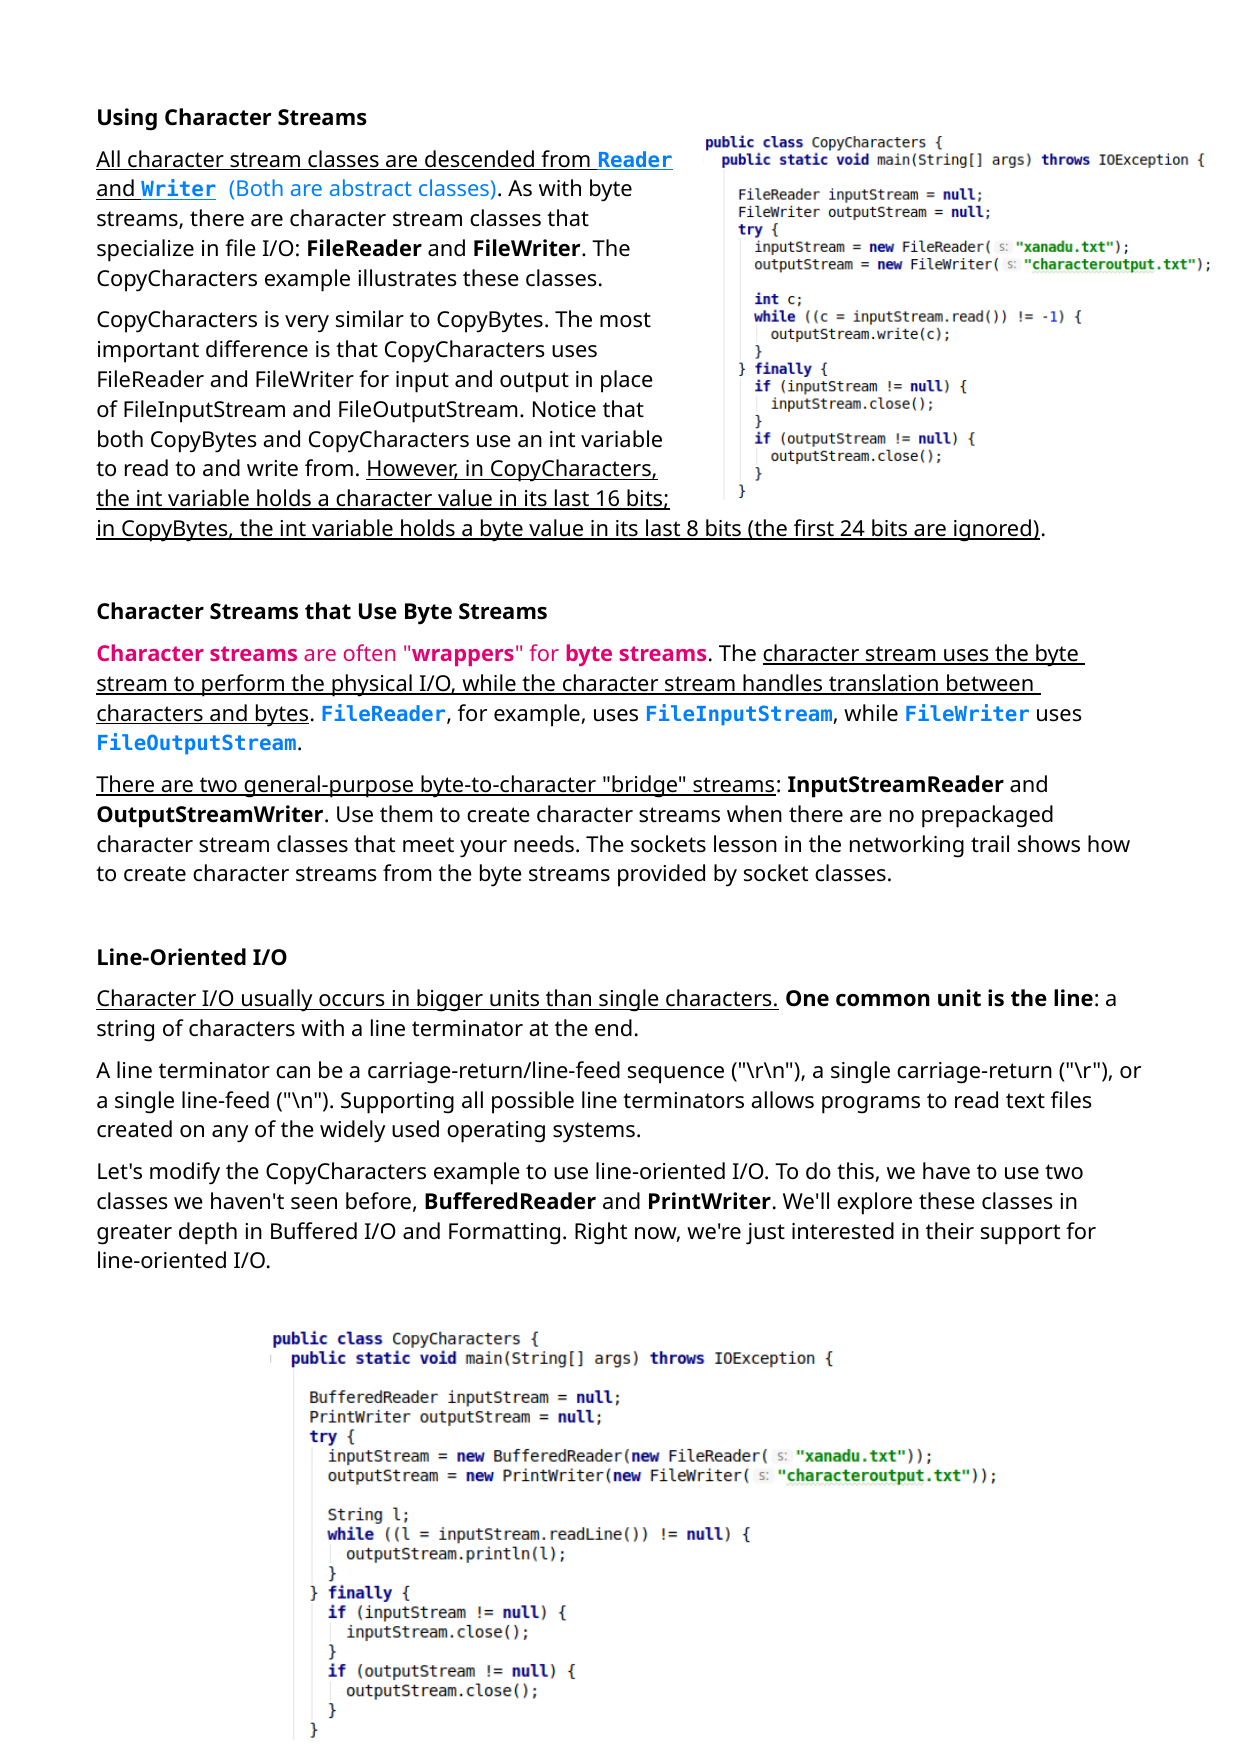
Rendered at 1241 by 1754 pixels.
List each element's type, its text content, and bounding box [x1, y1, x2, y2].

text A line terminator can be a carriage-return/line-feed sequence ("\r\n"), a single carriage-return ("\r"), or a single line-feed ("\n"). Supporting all possible line terminators allows programs to read text files created on any of the widely used operating systems. [96, 1055, 1144, 1144]
text All character stream classes are descended from Reader and Writer (Both are abstract classes). As with byte streams, there are character stream classes that specialize in file I/O: FileReader and FileWriter. The CopyCharacters example illustrates these classes. [96, 144, 703, 293]
text Character streams are often "wrappers" for byte streams. The character stream uses the byte stream to perform the physical I/O, while the character stream handles translation between characters and bytes. FileReader, for example, uses FileInputStream, while FileWriter uses FileOutputStream. [96, 638, 1144, 757]
text Line-Oriented I/O [96, 942, 1144, 972]
picture [269, 1326, 998, 1740]
text CopyCharacters is very similar to CopyBytes. The most important difference is that CopyCharacters uses FileReader and FileWriter for input and output in place of FileInputStream and FileOutputStream. Notice that both CopyBytes and CopyCharacters use an int variable to read to and write from. However, in CopyCharacters, the int variable holds a character value in its last 16 bits; in CopyBytes, the int variable holds a byte value in its last 8 bits (the first 24 bits are ignored). [96, 304, 1144, 543]
text There are two general-purpose byte-to-character "bridge" streams: InputStreamReader and OutputStreamWriter. Use them to create character streams when there are no prepackaged character stream classes that meet your needs. The sockets lesson in the networking trail shows how to create character streams from the byte streams provided by socket classes. [96, 769, 1144, 888]
picture [703, 133, 1212, 500]
text Using Character Streams [96, 102, 1144, 132]
text Let's modify the CopyCharacters example to use line-oriented I/O. To do this, we have to use two classes we haven't seen before, BufferedReader and PrintWriter. We'll explore these classes in greater depth in Buffered I/O and Formatting. Right now, we're just interested in their support for line-oriented I/O. [96, 1156, 1144, 1275]
text Character I/O usually occurs in bigger units than single characters. One common unit is the line: a string of characters with a line terminator at the end. [96, 983, 1144, 1043]
text Character Streams that Use Byte Streams [96, 596, 1144, 626]
